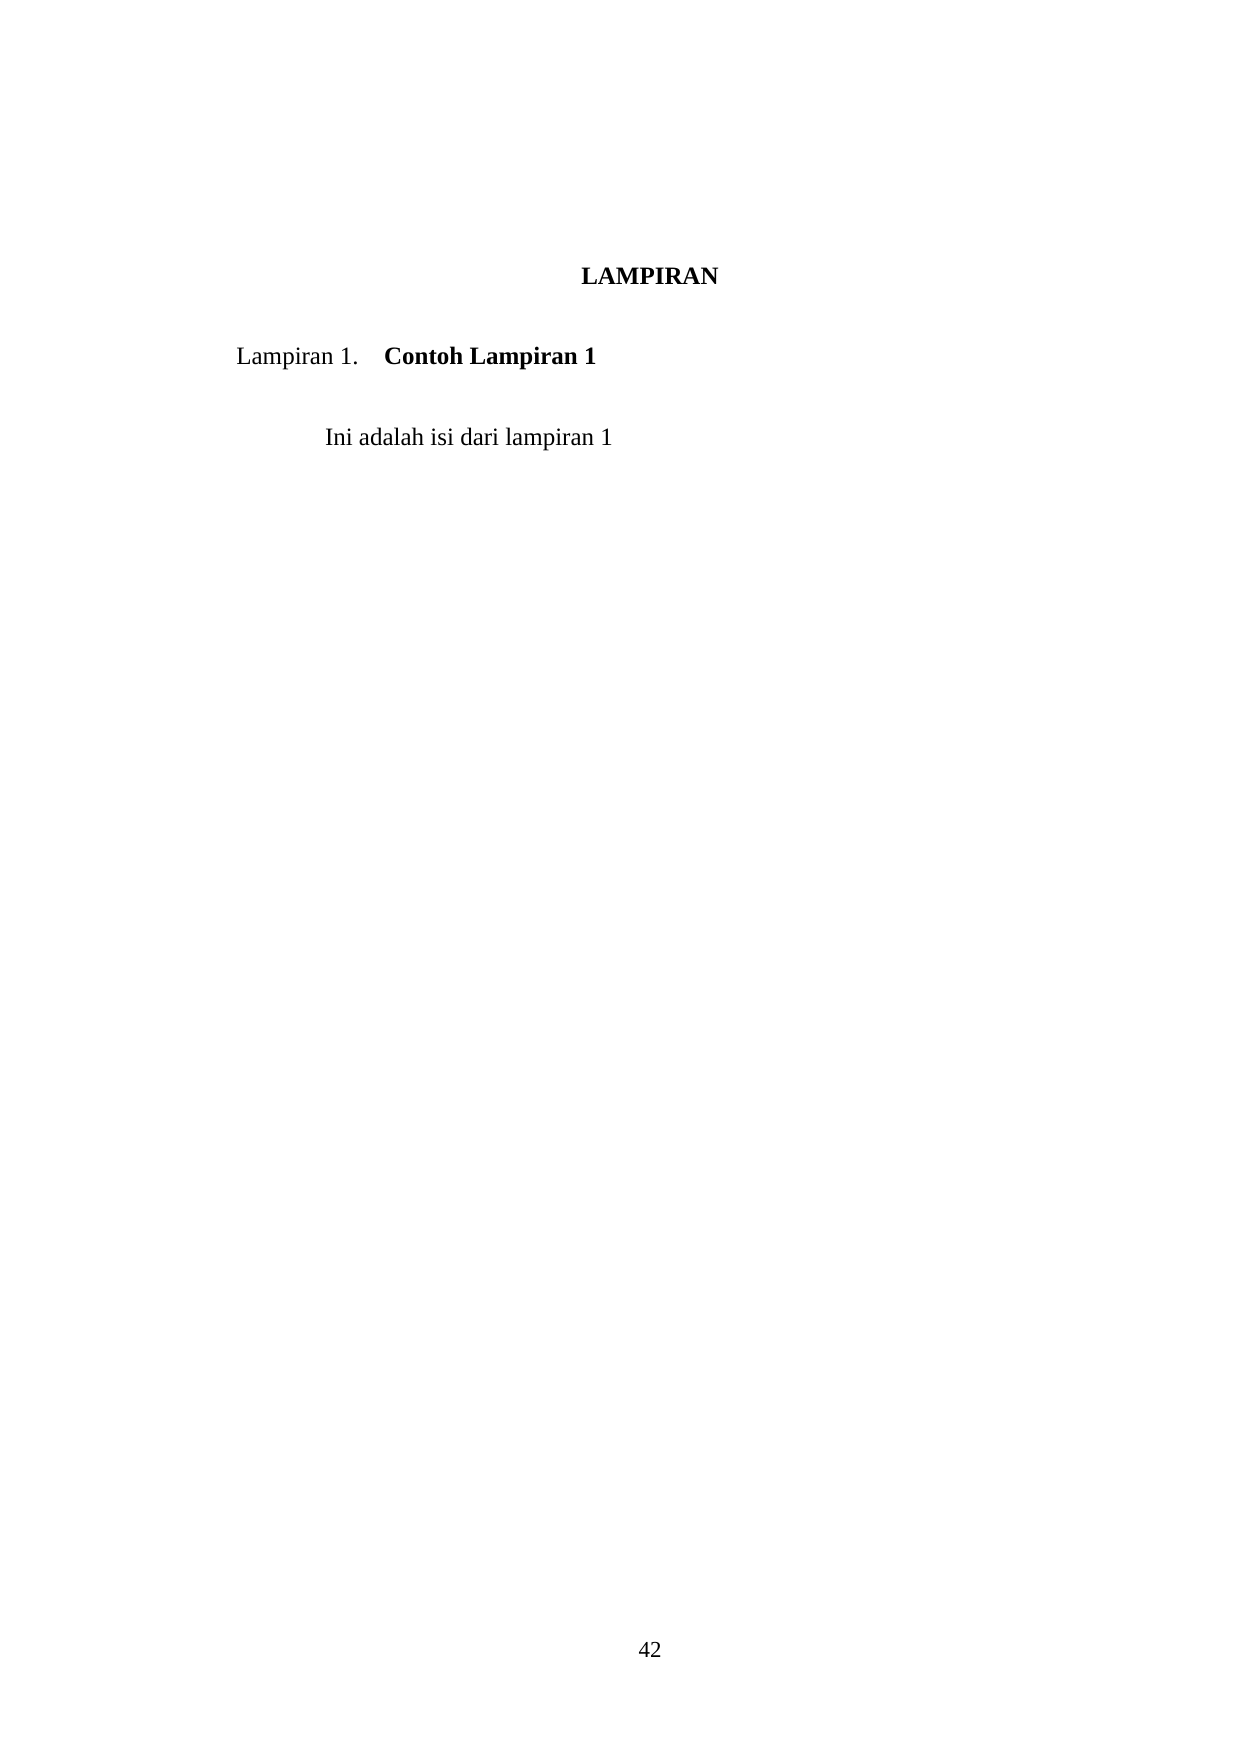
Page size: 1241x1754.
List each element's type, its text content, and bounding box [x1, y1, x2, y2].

text Ini adalah isi dari lampiran 1 [236, 422, 1063, 450]
subtitle Contoh Lampiran 1 [236, 341, 1063, 370]
subtitle LAMPIRAN [236, 261, 1063, 290]
